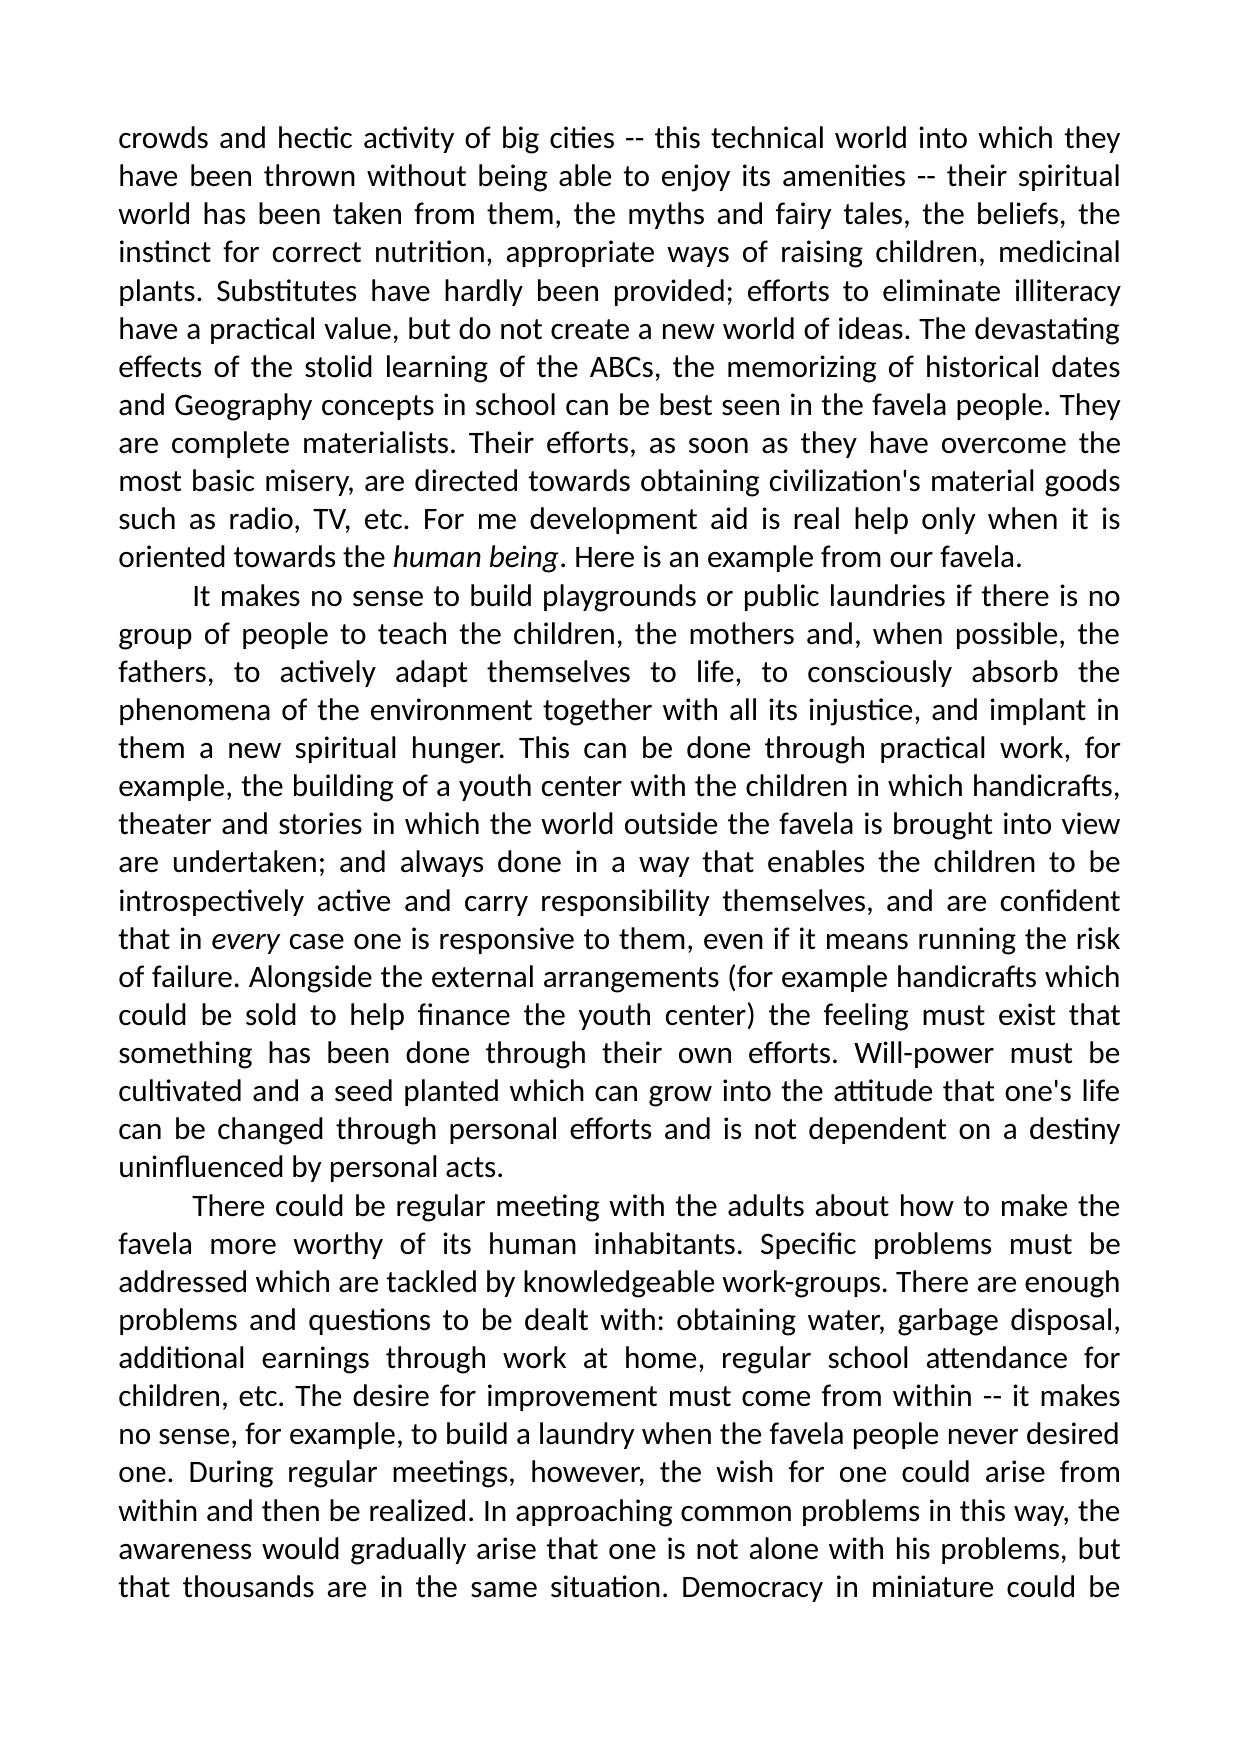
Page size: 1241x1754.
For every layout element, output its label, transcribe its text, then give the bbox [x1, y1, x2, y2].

text There could be regular meeting with the adults about how to make the favela more worthy of its human inhabitants. Specific problems must be addressed which are tackled by knowledgeable work-groups. There are enough problems and questions to be dealt with: obtaining water, garbage disposal, additional earnings through work at home, regular school attendance for children, etc. The desire for improvement must come from within -- it makes no sense, for example, to build a laundry when the favela people never desired one. During regular meetings, however, the wish for one could arise from within and then be realized. In approaching common problems in this way, the awareness would gradually arise that one is not alone with his problems, but that thousands are in the same situation. Democracy in miniature could be [118, 1186, 1122, 1605]
text crowds and hectic activity of big cities -- this technical world into which they have been thrown without being able to enjoy its amenities -- their spiritual world has been taken from them, the myths and fairy tales, the beliefs, the instinct for correct nutrition, appropriate ways of raising children, medicinal plants. Substitutes have hardly been provided; efforts to eliminate illiteracy have a practical value, but do not create a new world of ideas. The devastating effects of the stolid learning of the ABCs, the memorizing of historical dates and Geography concepts in school can be best seen in the favela people. They are complete materialists. Their efforts, as soon as they have overcome the most basic misery, are directed towards obtaining civilization's material goods such as radio, TV, etc. For me development aid is real help only when it is oriented towards the human being. Here is an example from our favela. [118, 118, 1122, 576]
text It makes no sense to build playgrounds or public laundries if there is no group of people to teach the children, the mothers and, when possible, the fathers, to actively adapt themselves to life, to consciously absorb the phenomena of the environment together with all its injustice, and implant in them a new spiritual hunger. This can be done through practical work, for example, the building of a youth center with the children in which handicrafts, theater and stories in which the world outside the favela is brought into view are undertaken; and always done in a way that enables the children to be introspectively active and carry responsibility themselves, and are confident that in every case one is responsive to them, even if it means running the risk of failure. Alongside the external arrangements (for example handicrafts which could be sold to help finance the youth center) the feeling must exist that something has been done through their own efforts. Will-power must be cultivated and a seed planted which can grow into the attitude that one's life can be changed through personal efforts and is not dependent on a destiny uninfluenced by personal acts. [118, 576, 1122, 1186]
